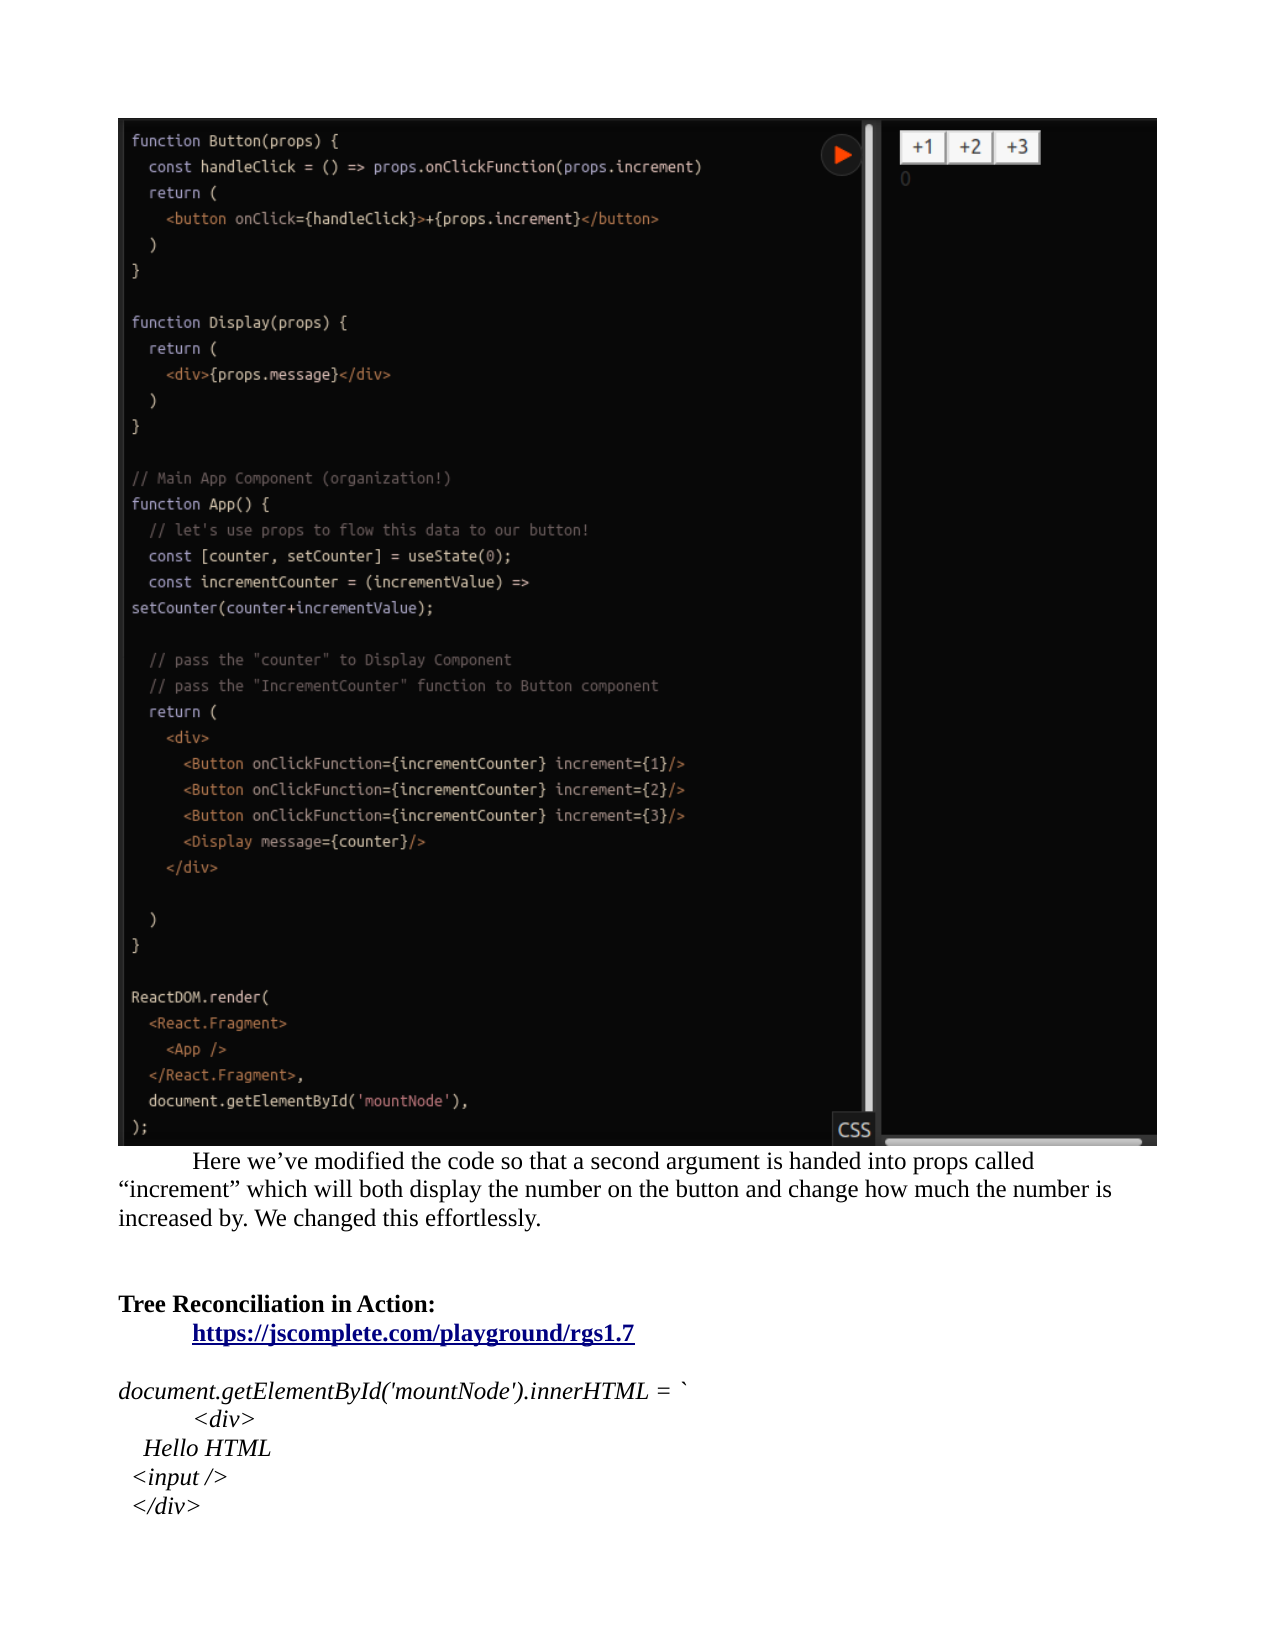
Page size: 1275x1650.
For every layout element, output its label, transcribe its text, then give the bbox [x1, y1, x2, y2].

picture [118, 118, 1157, 1146]
text Hello HTML [118, 1433, 1157, 1462]
text <div> [118, 1404, 1157, 1433]
text <input /> [118, 1462, 1157, 1491]
text https://jscomplete.com/playground/rgs1.7 [118, 1318, 1157, 1347]
text Here we’ve modified the code so that a second argument is handed into props called “increment” which will both display the number on the button and change how much the number is increased by. We changed this effortlessly. [118, 1146, 1157, 1232]
text document.getElementById('mountNode').innerHTML = ` [118, 1376, 1157, 1404]
text </div> [118, 1491, 1157, 1519]
text Tree Reconciliation in Action: [118, 1289, 1157, 1318]
